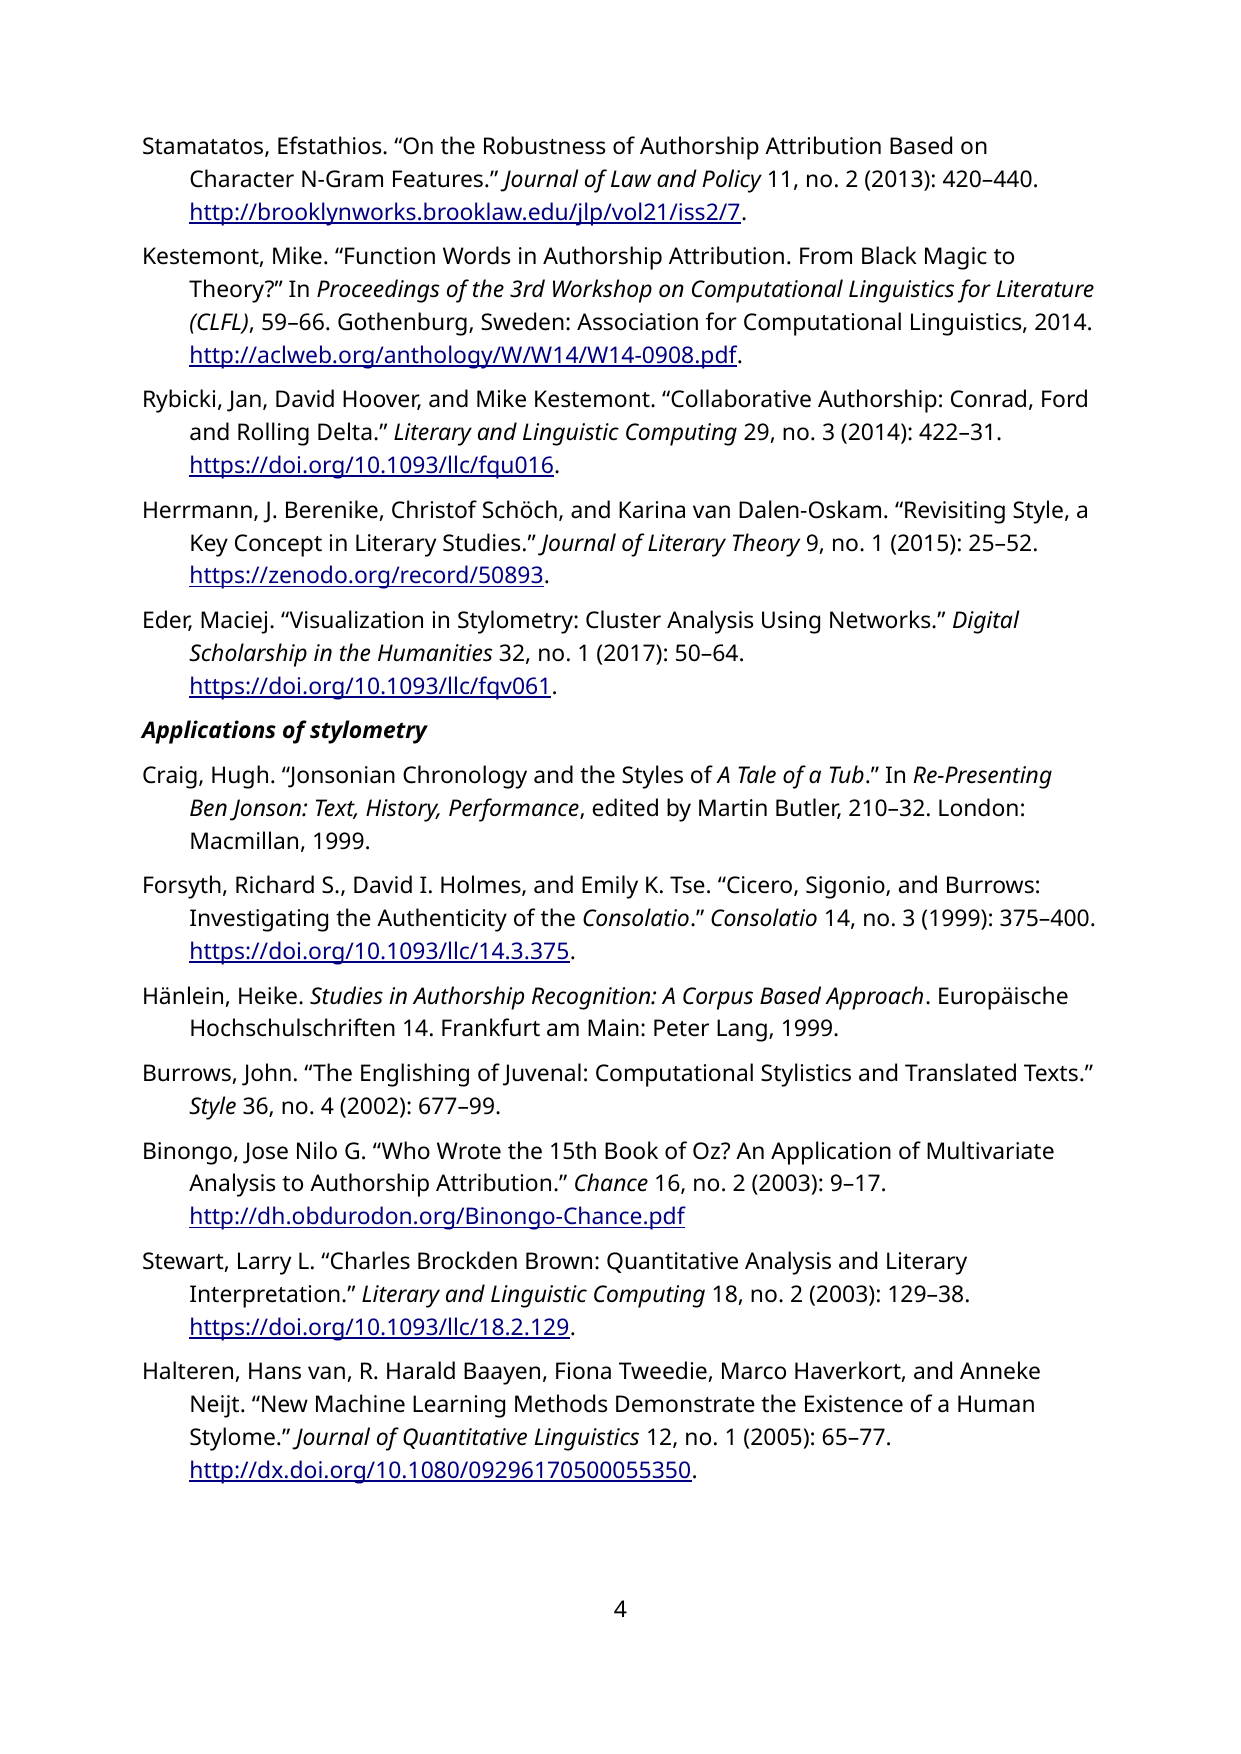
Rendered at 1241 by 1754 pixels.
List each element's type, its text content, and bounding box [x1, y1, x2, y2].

text Hänlein, Heike. Studies in Authorship Recognition: A Corpus Based Approach. Europäische Hochschulschriften 14. Frankfurt am Main: Peter Lang, 1999. [142, 979, 1098, 1044]
text Stewart, Larry L. “Charles Brockden Brown: Quantitative Analysis and Literary Interpretation.” Literary and Linguistic Computing 18, no. 2 (2003): 129–38. https://doi.org/10.1093/llc/18.2.129. [142, 1245, 1098, 1342]
text Applications of stylometry [142, 714, 1098, 746]
text Craig, Hugh. “Jonsonian Chronology and the Styles of A Tale of a Tub.” In Re-Presenting Ben Jonson: Text, History, Performance, edited by Martin Butler, 210–32. London: Macmillan, 1999. [142, 759, 1098, 856]
text Forsyth, Richard S., David I. Holmes, and Emily K. Tse. “Cicero, Sigonio, and Burrows: Investigating the Authenticity of the Consolatio.” Consolatio 14, no. 3 (1999): 375–400. https://doi.org/10.1093/llc/14.3.375. [142, 869, 1098, 966]
text Eder, Maciej. “Visualization in Stylometry: Cluster Analysis Using Networks.” Digital Scholarship in the Humanities 32, no. 1 (2017): 50–64. https://doi.org/10.1093/llc/fqv061. [142, 604, 1098, 701]
text Binongo, Jose Nilo G. “Who Wrote the 15th Book of Oz? An Application of Multivariate Analysis to Authorship Attribution.” Chance 16, no. 2 (2003): 9–17. http://dh.obdurodon.org/Binongo-Chance.pdf [142, 1134, 1098, 1231]
text Rybicki, Jan, David Hoover, and Mike Kestemont. “Collaborative Authorship: Conrad, Ford and Rolling Delta.” Literary and Linguistic Computing 29, no. 3 (2014): 422–31. https://doi.org/10.1093/llc/fqu016. [142, 383, 1098, 480]
text Stamatatos, Efstathios. “On the Robustness of Authorship Attribution Based on Character N-Gram Features.” Journal of Law and Policy 11, no. 2 (2013): 420–440. http://brooklynworks.brooklaw.edu/jlp/vol21/iss2/7. [142, 130, 1098, 227]
text Kestemont, Mike. “Function Words in Authorship Attribution. From Black Magic to Theory?” In Proceedings of the 3rd Workshop on Computational Linguistics for Literature (CLFL), 59–66. Gothenburg, Sweden: Association for Computational Linguistics, 2014. http://aclweb.org/anthology/W/W14/W14-0908.pdf. [142, 240, 1098, 370]
text Burrows, John. “The Englishing of Juvenal: Computational Stylistics and Translated Texts.” Style 36, no. 4 (2002): 677–99. [142, 1057, 1098, 1121]
text Herrmann, J. Berenike, Christof Schöch, and Karina van Dalen-Oskam. “Revisiting Style, a Key Concept in Literary Studies.” Journal of Literary Theory 9, no. 1 (2015): 25–52. https://zenodo.org/record/50893. [142, 494, 1098, 591]
text Halteren, Hans van, R. Harald Baayen, Fiona Tweedie, Marco Haverkort, and Anneke Neijt. “New Machine Learning Methods Demonstrate the Existence of a Human Stylome.” Journal of Quantitative Linguistics 12, no. 1 (2005): 65–77. http://dx.doi.org/10.1080/09296170500055350. [142, 1355, 1098, 1485]
